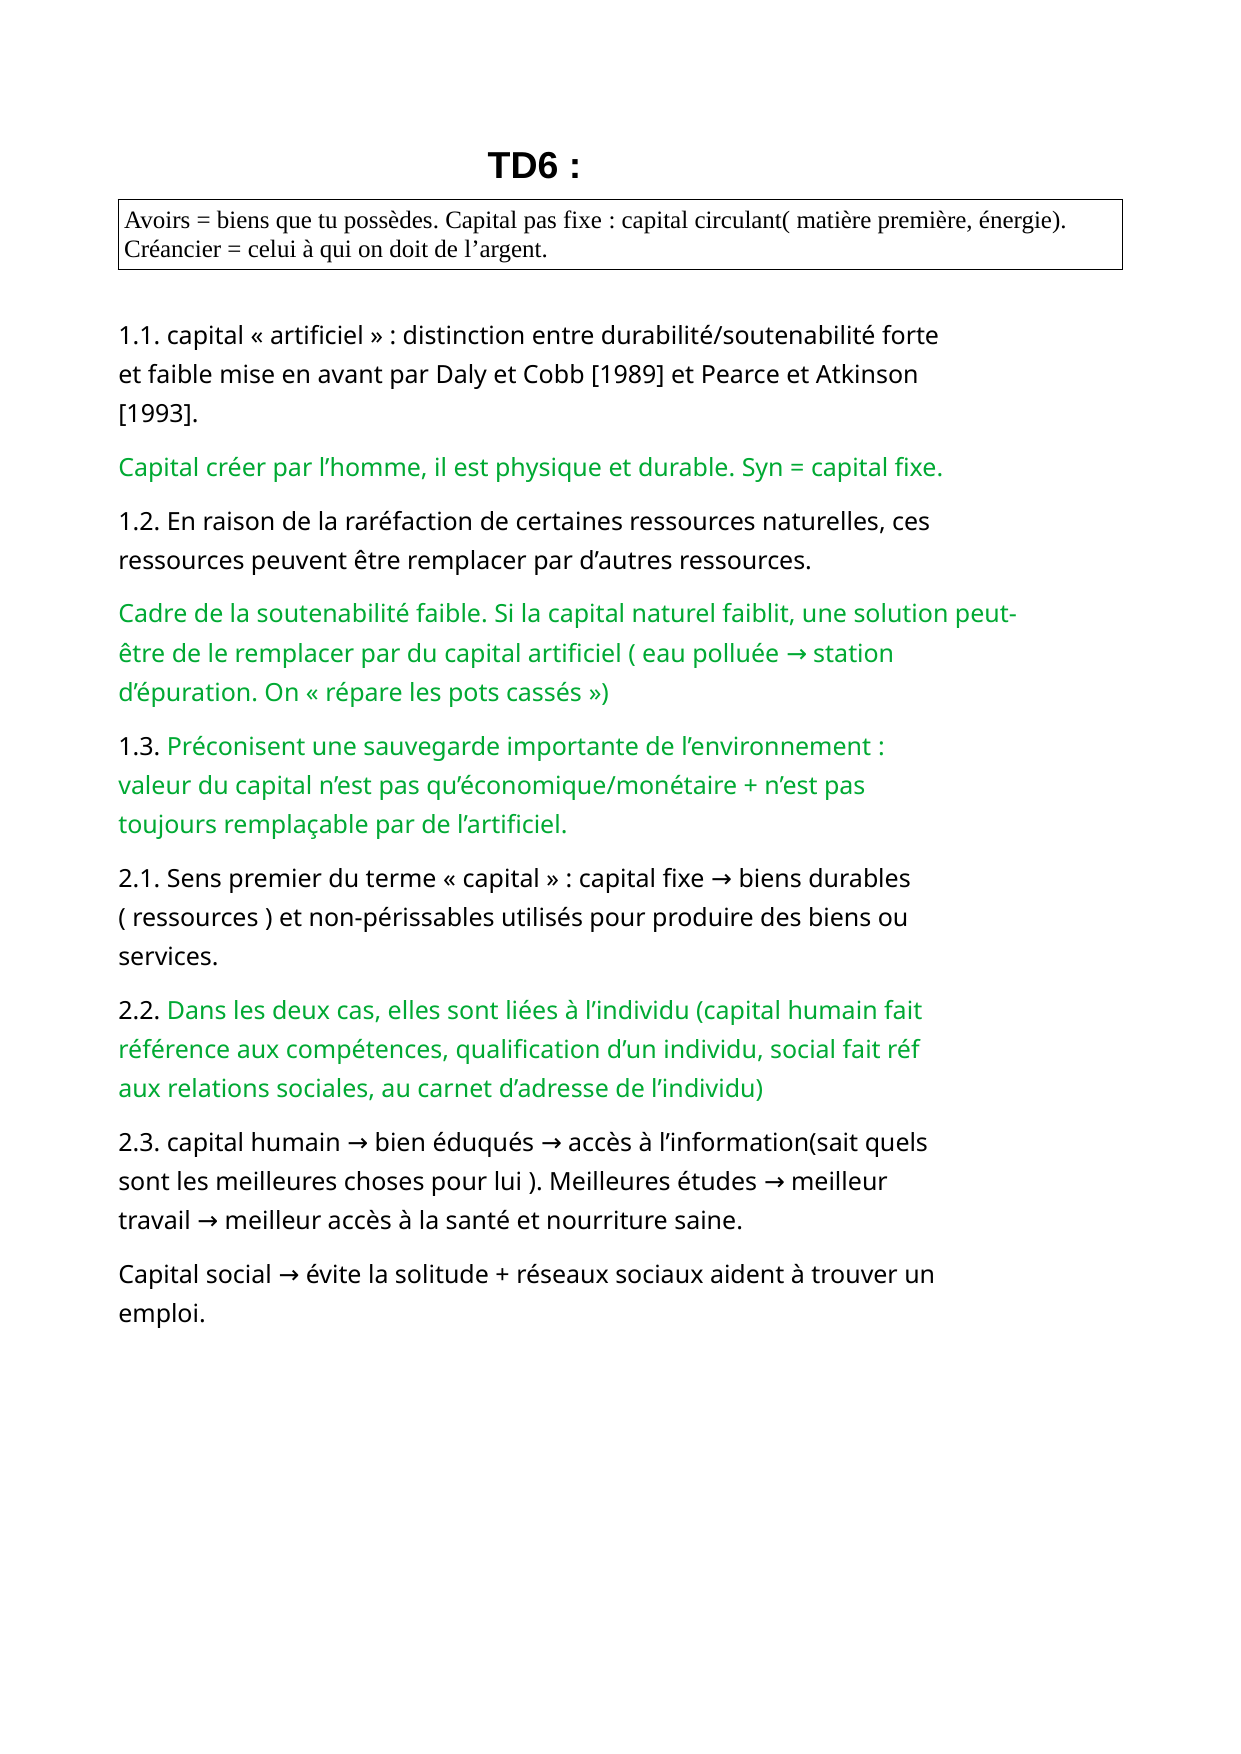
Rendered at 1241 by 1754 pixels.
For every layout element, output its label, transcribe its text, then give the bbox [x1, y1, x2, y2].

text 2.3. capital humain → bien éduqués → accès à l’information(sait quels sont les meilleures choses pour lui ). Meilleures études → meilleur travail → meilleur accès à la santé et nourriture saine. [118, 1124, 957, 1237]
text 1.3. Préconisent une sauvegarde importante de l’environnement : valeur du capital n’est pas qu’économique/monétaire + n’est pas toujours remplaçable par de l’artificiel. [118, 728, 957, 841]
text 1.2. En raison de la raréfaction de certaines ressources naturelles, ces ressources peuvent être remplacer par d’autres ressources. [118, 503, 957, 576]
subtitle TD6 : [118, 143, 1122, 186]
text 2.1. Sens premier du terme « capital » : capital fixe → biens durables ( ressources ) et non-périssables utilisés pour produire des biens ou services. [118, 860, 957, 973]
text Capital social → évite la solitude + réseaux sociaux aident à trouver un emploi. [118, 1257, 957, 1330]
text 2.2. Dans les deux cas, elles sont liées à l’individu (capital humain fait référence aux compétences, qualification d’un individu, social fait réf aux relations sociales, au carnet d’adresse de l’individu) [118, 992, 957, 1105]
text 1.1. capital « artificiel » : distinction entre durabilité/soutenabilité forte et faible mise en avant par Daly et Cobb [1989] et Pearce et Atkinson [1993]. [118, 317, 957, 430]
text Cadre de la soutenabilité faible. Si la capital naturel faiblit, une solution peut-être de le remplacer par du capital artificiel ( eau polluée → station d’épuration. On « répare les pots cassés ») [118, 596, 1022, 708]
table_header Avoirs = biens que tu possèdes. Capital pas fixe : capital circulant( matière première, énergie). Créancier = celui à qui on doit de l’argent. [119, 200, 1122, 269]
text Capital créer par l’homme, il est physique et durable. Syn = capital fixe. [118, 449, 1022, 483]
